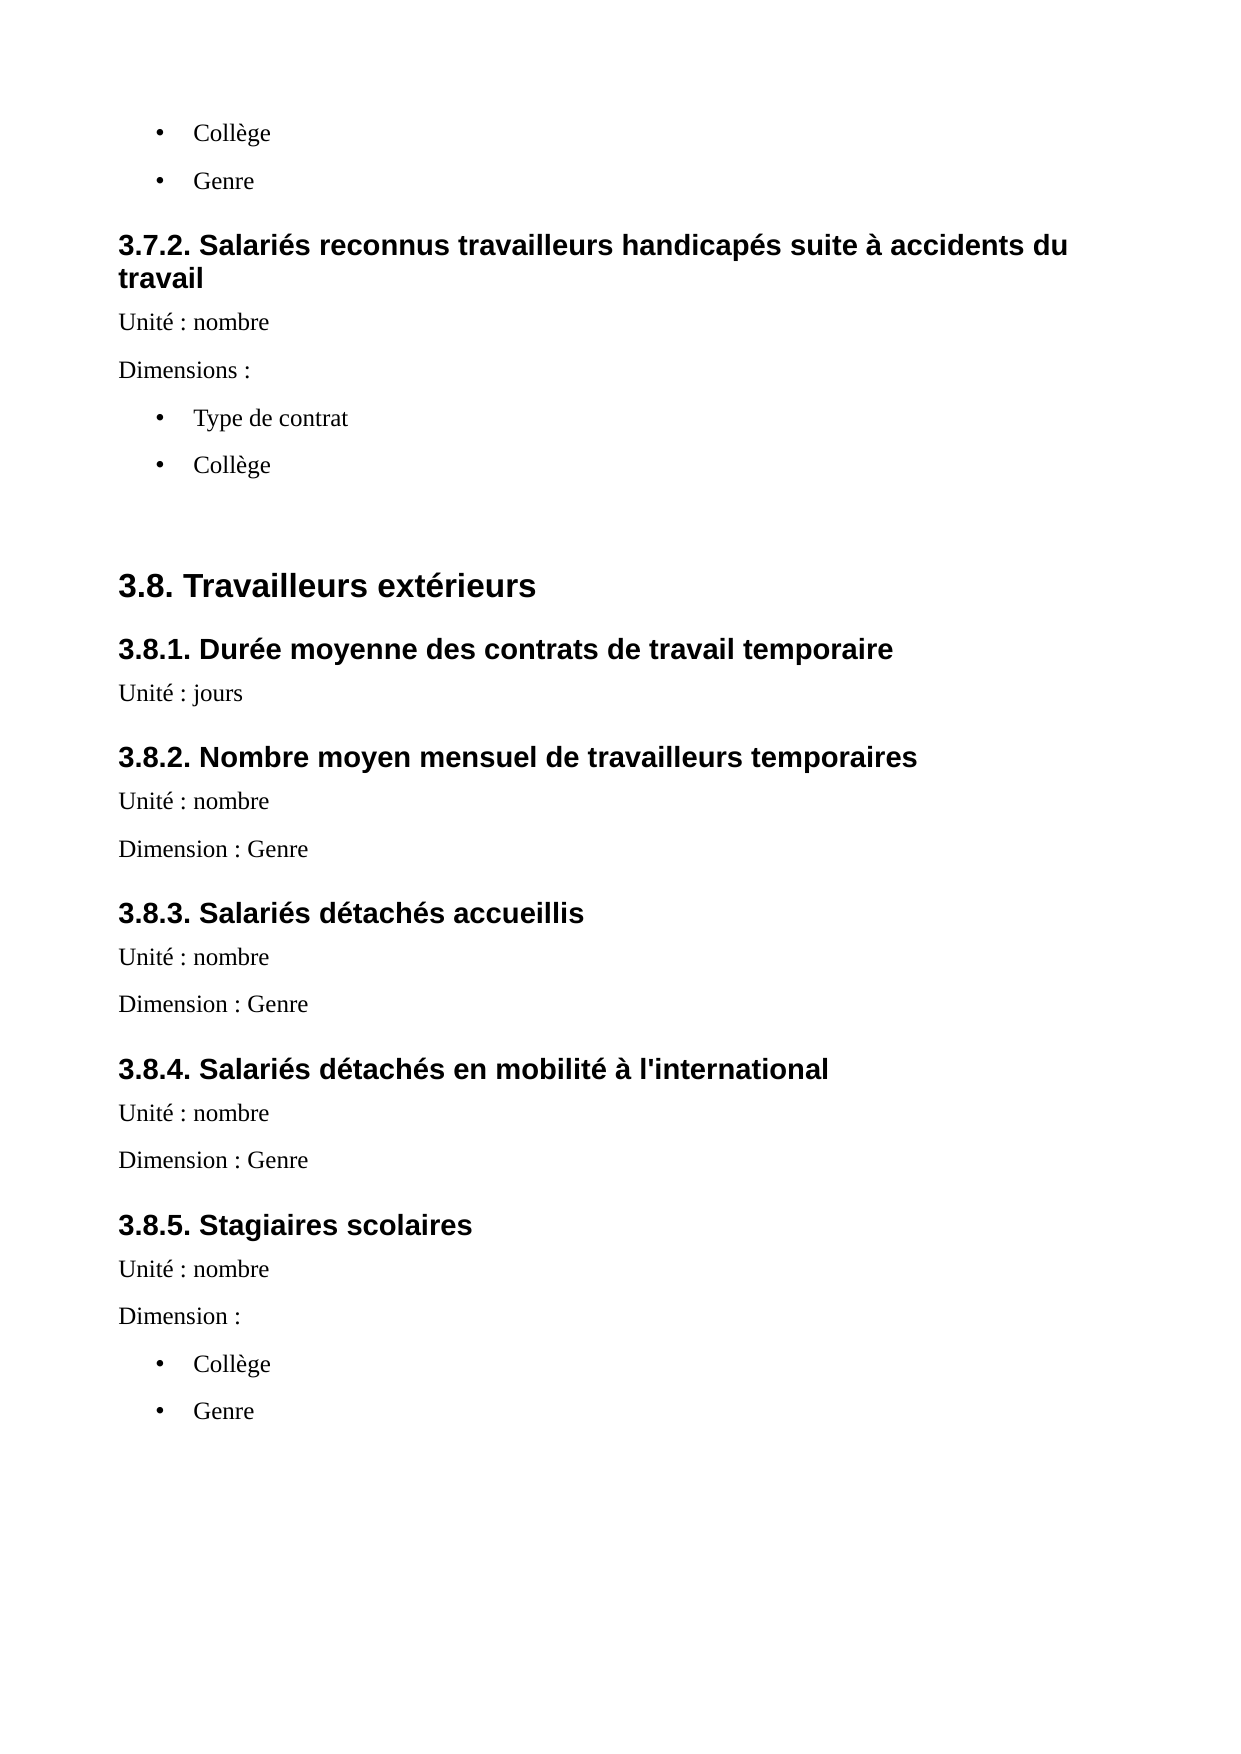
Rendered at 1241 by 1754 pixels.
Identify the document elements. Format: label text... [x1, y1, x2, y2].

text Unité : nombre [118, 786, 1122, 815]
subtitle 3.8.1. Durée moyenne des contrats de travail temporaire [118, 632, 1122, 665]
subtitle 3.7.2. Salariés reconnus travailleurs handicapés suite à accidents du travail [118, 228, 1122, 295]
text Dimension : Genre [118, 989, 1122, 1018]
text Unité : nombre [118, 307, 1122, 336]
subtitle 3.8.2. Nombre moyen mensuel de travailleurs temporaires [118, 740, 1122, 774]
subtitle 3.8.4. Salariés détachés en mobilité à l'international [118, 1052, 1122, 1085]
list Collège [156, 450, 1122, 479]
text Dimension : [118, 1301, 1122, 1330]
text Unité : nombre [118, 1254, 1122, 1282]
text Unité : nombre [118, 1098, 1122, 1127]
subtitle 3.8.5. Stagiaires scolaires [118, 1208, 1122, 1241]
text Dimension : Genre [118, 1145, 1122, 1174]
list Collège [156, 118, 1122, 147]
list Type de contrat [156, 403, 1122, 431]
subtitle 3.8.3. Salariés détachés accueillis [118, 896, 1122, 929]
list Collège [156, 1349, 1122, 1378]
list Genre [156, 1396, 1122, 1425]
text Dimension : Genre [118, 834, 1122, 862]
subtitle 3.8. Travailleurs extérieurs [118, 566, 1122, 605]
text Dimensions : [118, 355, 1122, 384]
list Genre [156, 166, 1122, 194]
text Unité : nombre [118, 942, 1122, 971]
text Unité : jours [118, 678, 1122, 707]
